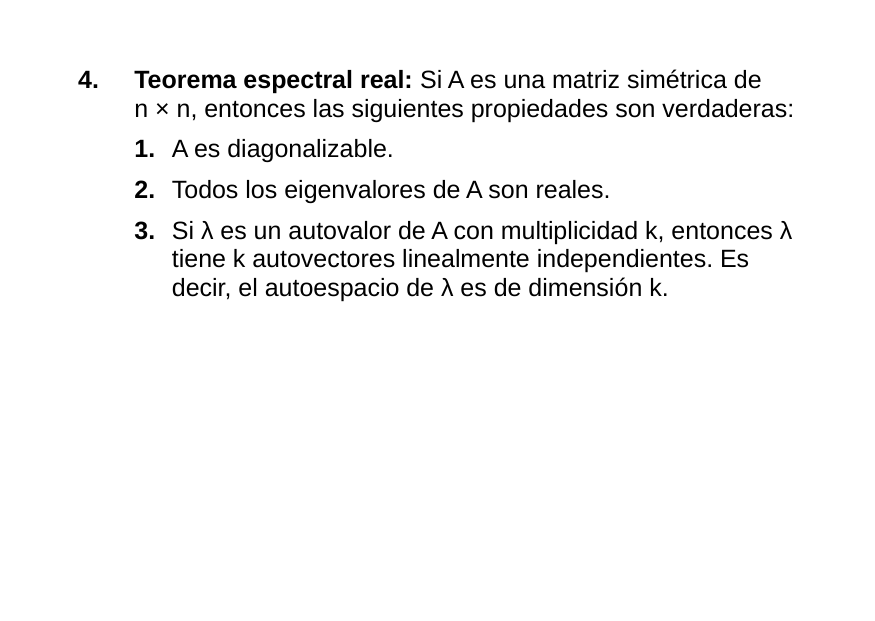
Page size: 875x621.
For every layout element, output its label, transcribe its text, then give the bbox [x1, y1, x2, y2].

list Si λ es un autovalor de A con multiplicidad k, entonces λ tiene k autovectores linealmente independientes. Es decir, el autoespacio de λ es de dimensión k. [134, 216, 815, 302]
list Teorema espectral real: Si A es una matriz simétrica de n × n, entonces las siguientes propiedades son verdaderas: [78, 65, 815, 122]
list Todos los eigenvalores de A son reales. [134, 175, 815, 204]
list A es diagonalizable. [134, 134, 815, 163]
